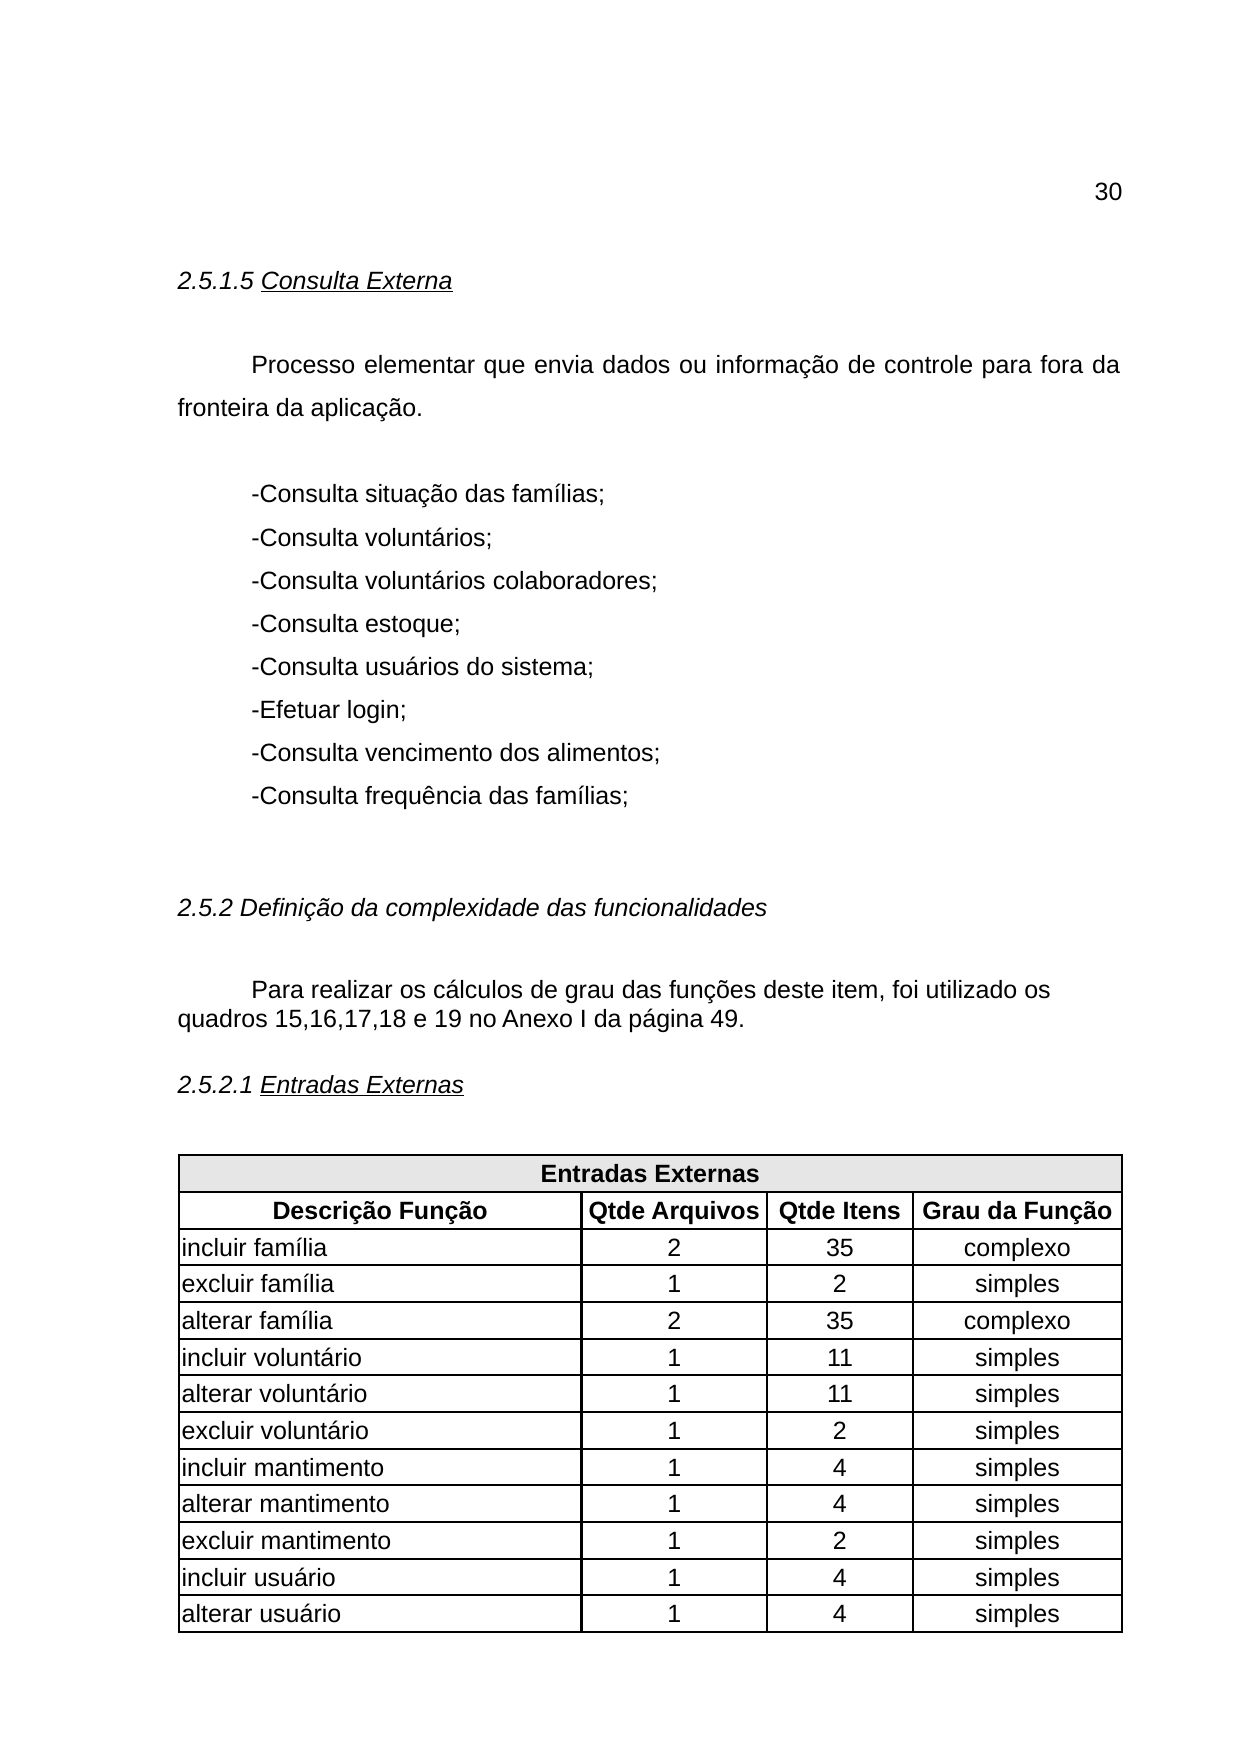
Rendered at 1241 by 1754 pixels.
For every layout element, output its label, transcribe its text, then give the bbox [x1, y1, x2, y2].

table_cell simples [914, 1376, 1121, 1411]
table_cell Qtde Itens [768, 1193, 912, 1228]
table_cell 4 [768, 1450, 912, 1484]
table_cell 11 [768, 1376, 912, 1411]
table_cell 4 [768, 1596, 912, 1631]
table_cell 11 [768, 1340, 912, 1374]
table_cell incluir usuário [180, 1560, 580, 1594]
text -Consulta frequência das famílias; [177, 781, 1122, 810]
table_cell Descrição Função [180, 1193, 580, 1228]
table_cell 1 [583, 1486, 766, 1521]
table_cell alterar família [180, 1303, 580, 1338]
table_cell alterar usuário [180, 1596, 580, 1631]
table_cell simples [914, 1486, 1121, 1521]
table_cell incluir família [180, 1230, 580, 1264]
table_cell simples [914, 1266, 1121, 1301]
text Processo elementar que envia dados ou informação de controle para fora da fronteira da aplicação. [177, 350, 1122, 422]
table_cell excluir família [180, 1266, 580, 1301]
text -Consulta voluntários; [177, 523, 1122, 551]
table_cell simples [914, 1413, 1121, 1448]
table_cell complexo [914, 1230, 1121, 1264]
table_cell 2 [583, 1230, 766, 1264]
table_cell 1 [583, 1340, 766, 1374]
subtitle 2.5.1.5 Consulta Externa [177, 266, 1122, 294]
table_cell alterar mantimento [180, 1486, 580, 1521]
table_cell incluir mantimento [180, 1450, 580, 1484]
table_cell 1 [583, 1560, 766, 1594]
table_cell 2 [768, 1413, 912, 1448]
table_header Entradas Externas [180, 1156, 1121, 1191]
subtitle 2.5.2 Definição da complexidade das funcionalidades [177, 893, 1122, 921]
table_cell incluir voluntário [180, 1340, 580, 1374]
table_cell 35 [768, 1230, 912, 1264]
table_cell excluir mantimento [180, 1523, 580, 1558]
table_cell simples [914, 1450, 1121, 1484]
table_cell 1 [583, 1266, 766, 1301]
subtitle 2.5.2.1 Entradas Externas [177, 1070, 1122, 1099]
table_cell 1 [583, 1450, 766, 1484]
table_cell complexo [914, 1303, 1121, 1338]
text -Consulta vencimento dos alimentos; [177, 738, 1122, 767]
text -Efetuar login; [177, 695, 1122, 724]
text -Consulta estoque; [177, 609, 1122, 638]
table_cell simples [914, 1523, 1121, 1558]
text Para realizar os cálculos de grau das funções deste item, foi utilizado os quadros 15,16,17,18 e 19 no Anexo I da página 49. [177, 975, 1122, 1033]
text -Consulta voluntários colaboradores; [177, 566, 1122, 594]
table_cell simples [914, 1596, 1121, 1631]
table_cell 2 [768, 1266, 912, 1301]
table_cell 35 [768, 1303, 912, 1338]
text -Consulta situação das famílias; [177, 479, 1122, 508]
table_cell 1 [583, 1596, 766, 1631]
table_cell 4 [768, 1560, 912, 1594]
table_cell 1 [583, 1413, 766, 1448]
table_cell simples [914, 1560, 1121, 1594]
table_cell 2 [768, 1523, 912, 1558]
table_cell Qtde Arquivos [583, 1193, 766, 1228]
table_cell 1 [583, 1376, 766, 1411]
table_cell Grau da Função [914, 1193, 1121, 1228]
table_cell 4 [768, 1486, 912, 1521]
table_cell 1 [583, 1523, 766, 1558]
table_cell 2 [583, 1303, 766, 1338]
table_cell alterar voluntário [180, 1376, 580, 1411]
table_cell simples [914, 1340, 1121, 1374]
text -Consulta usuários do sistema; [177, 652, 1122, 681]
table_cell excluir voluntário [180, 1413, 580, 1448]
